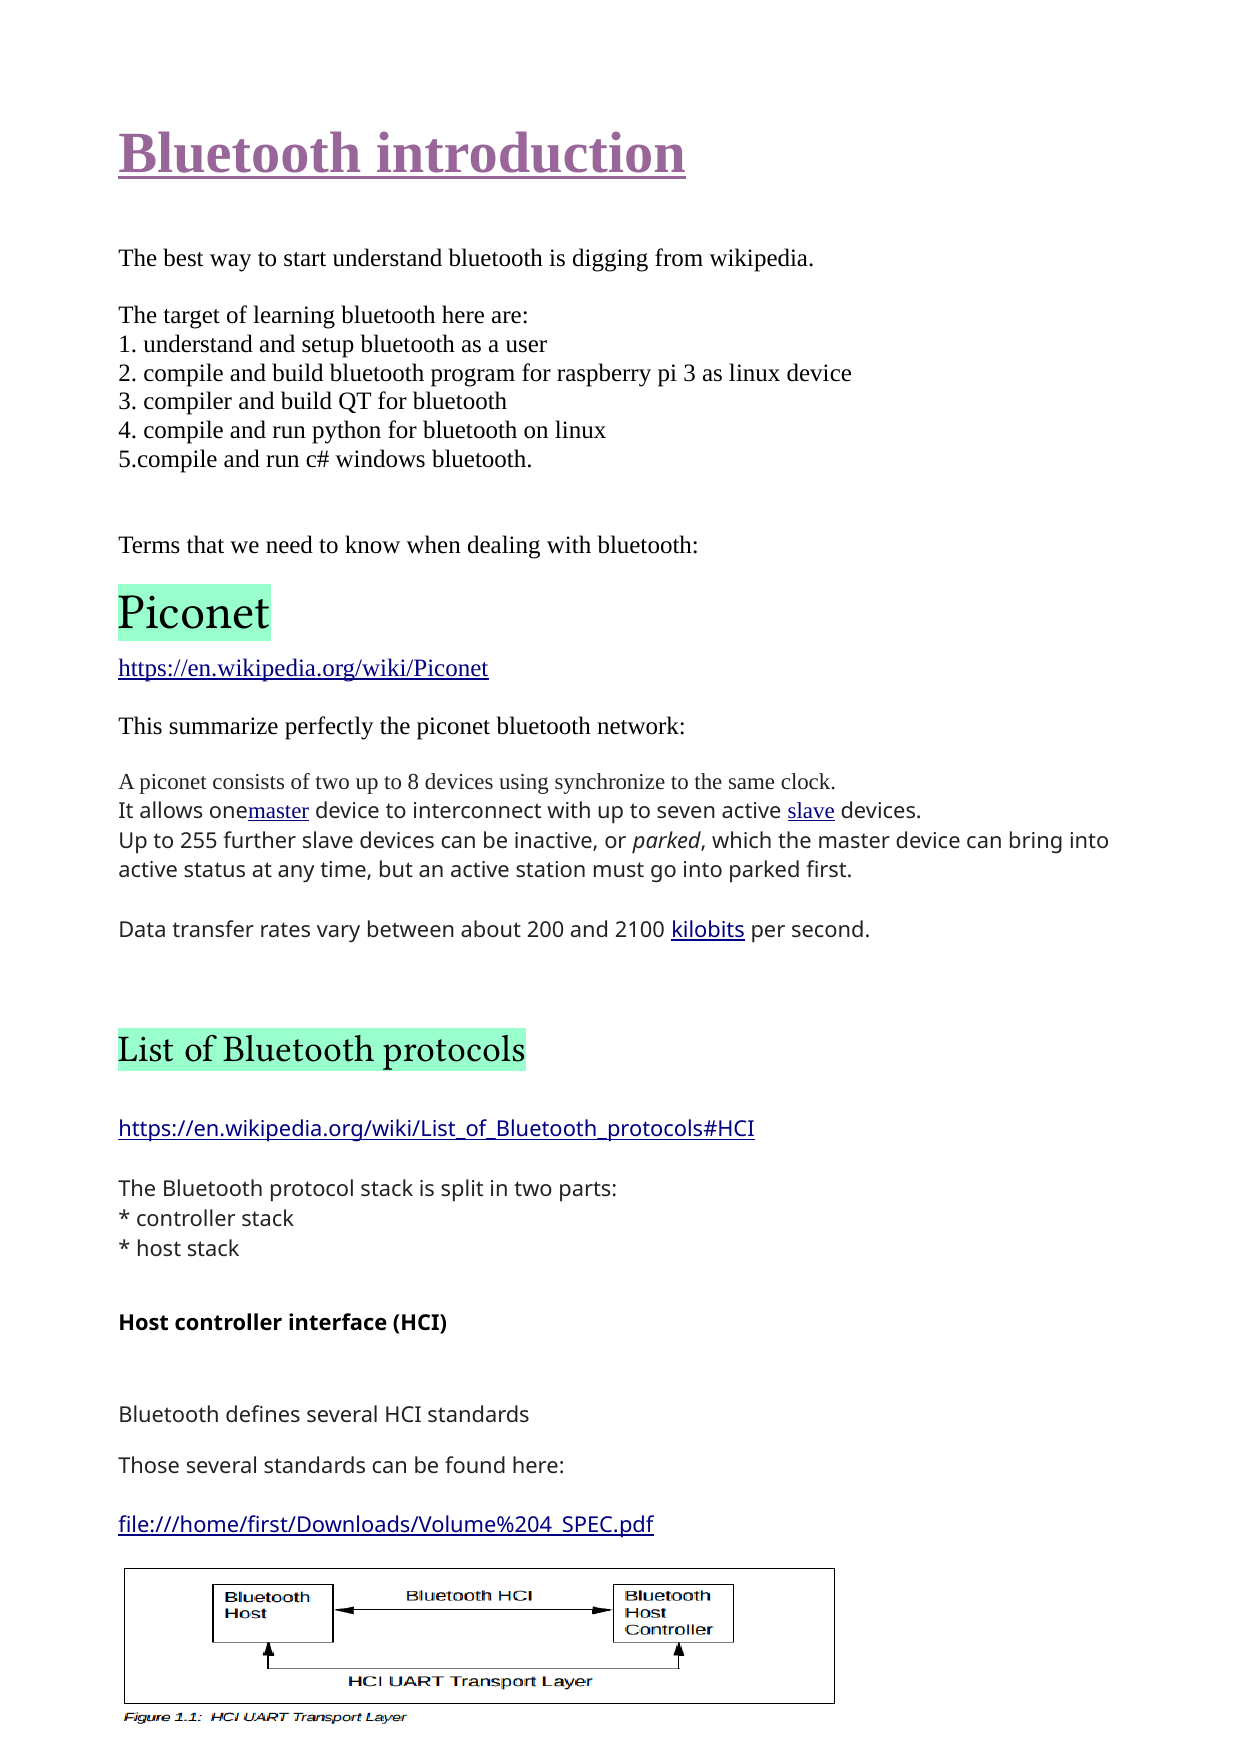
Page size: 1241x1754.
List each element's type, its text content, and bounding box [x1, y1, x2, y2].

text The best way to start understand bluetooth is digging from wikipedia. [118, 243, 1122, 271]
text The Bluetooth protocol stack is split in two parts: [118, 1173, 1122, 1203]
subtitle List of Bluetooth protocols [118, 1028, 1122, 1071]
text Bluetooth introduction [118, 118, 1122, 185]
text 2. compile and build bluetooth program for raspberry pi 3 as linux device [118, 358, 1122, 386]
picture [99, 1558, 870, 1736]
text 4. compile and run python for bluetooth on linux [118, 415, 1122, 444]
text This summarize perfectly the piconet bluetooth network: [118, 711, 1122, 740]
text A piconet consists of two up to 8 devices using synchronize to the same clock. [118, 768, 1122, 795]
text It allows onemaster device to interconnect with up to seven active slave devices. [118, 795, 1122, 824]
text https://en.wikipedia.org/wiki/List_of_Bluetooth_protocols#HCI [118, 1113, 1122, 1143]
subtitle Piconet [118, 584, 1122, 641]
text Bluetooth defines several HCI standards [118, 1399, 1122, 1429]
text Data transfer rates vary between about 200 and 2100 kilobits per second. [118, 914, 1122, 944]
text 1. understand and setup bluetooth as a user [118, 329, 1122, 358]
text * host stack [118, 1232, 1122, 1262]
text Terms that we need to know when dealing with bluetooth: [118, 530, 1122, 559]
text The target of learning bluetooth here are: [118, 300, 1122, 329]
text 3. compiler and build QT for bluetooth [118, 386, 1122, 415]
subtitle Host controller interface (HCI) [118, 1307, 1122, 1336]
text https://en.wikipedia.org/wiki/Piconet [118, 653, 1122, 682]
text file:///home/first/Downloads/Volume%204_SPEC.pdf [118, 1509, 1122, 1539]
text * controller stack [118, 1203, 1122, 1232]
text Up to 255 further slave devices can be inactive, or parked, which the master device can bring into active status at any time, but an active station must go into parked first. [118, 824, 1122, 884]
text Those several standards can be found here: [118, 1449, 1122, 1479]
text 5.compile and run c# windows bluetooth. [118, 444, 1122, 473]
